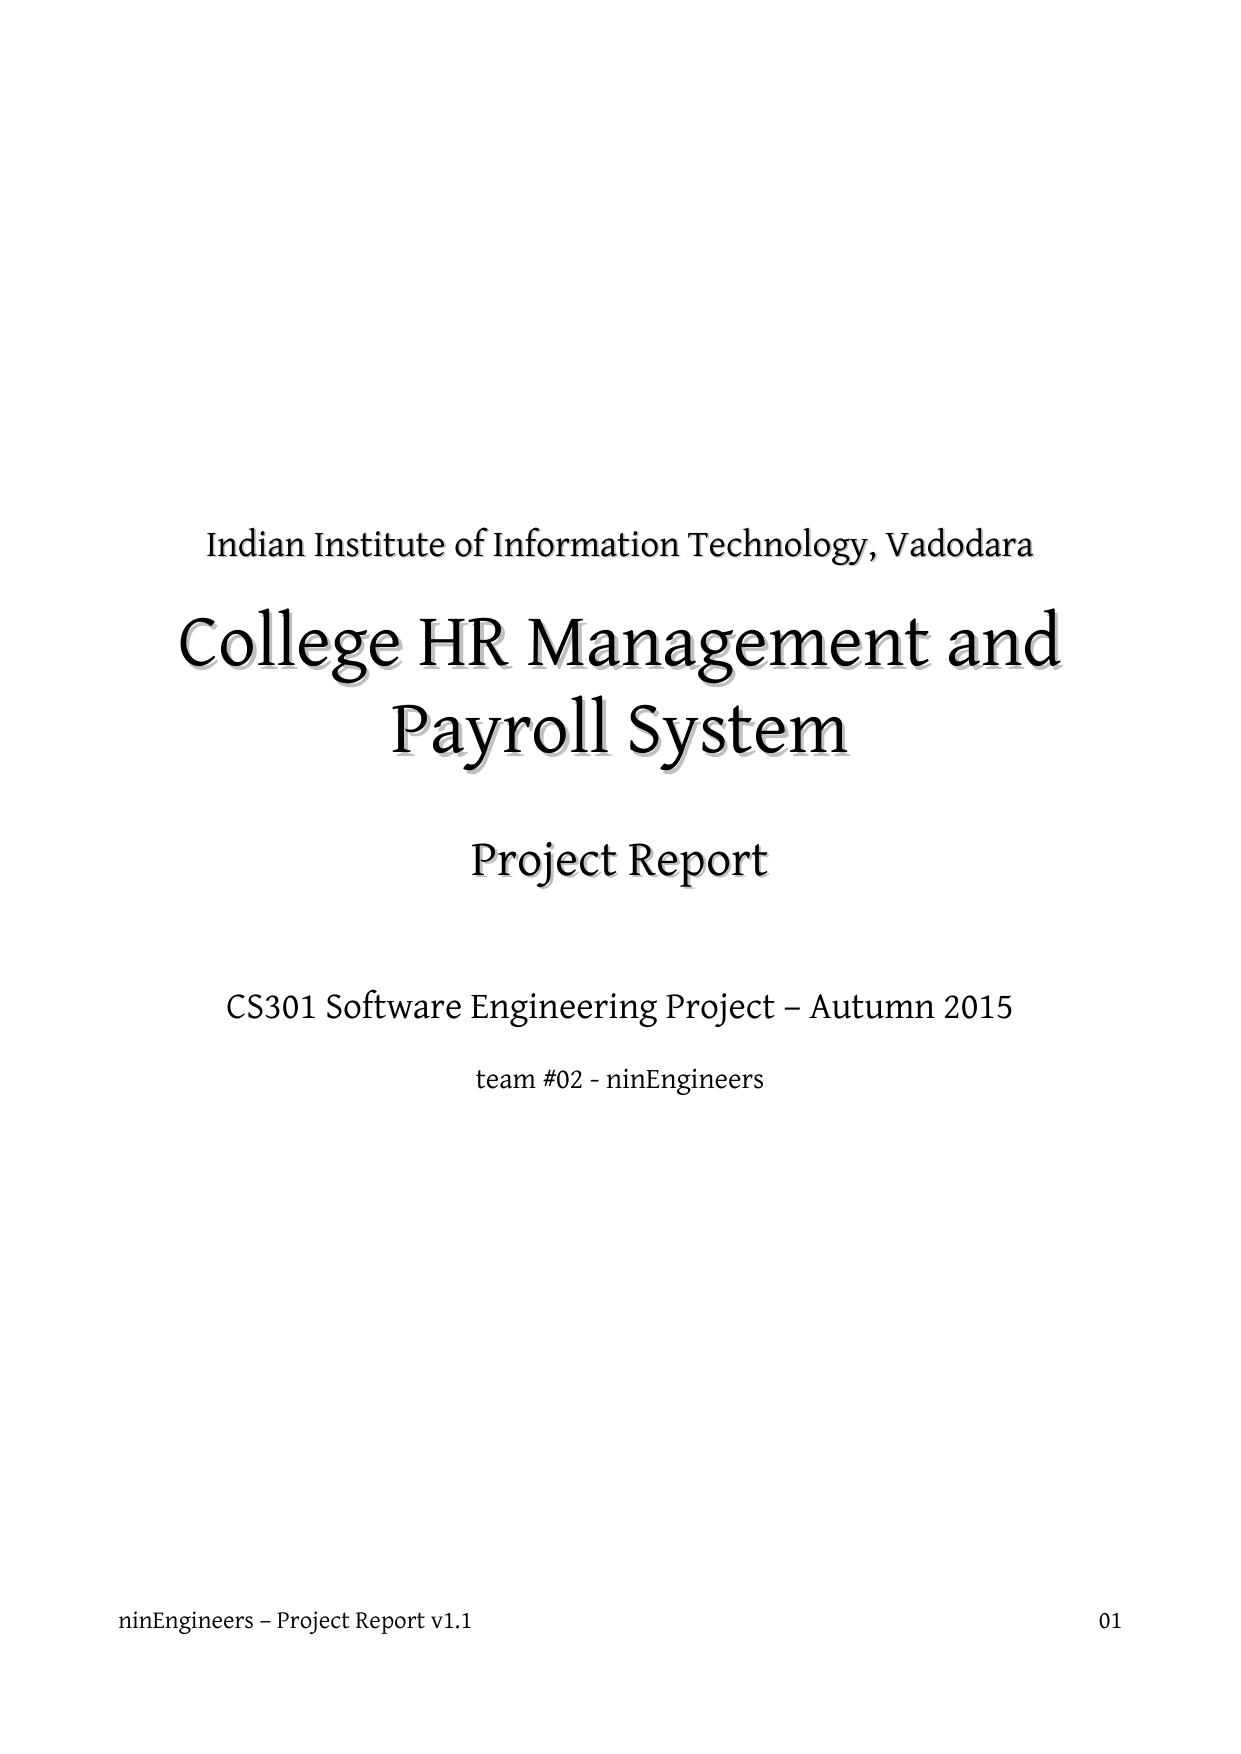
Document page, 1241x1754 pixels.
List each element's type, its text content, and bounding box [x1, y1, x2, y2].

text team #02 - ninEngineers [118, 1063, 1122, 1097]
text Indian Institute of Information Technology, Vadodara [118, 523, 1122, 567]
text College HR Management and Payroll System [118, 600, 1122, 774]
text CS301 Software Engineering Project – Autumn 2015 [118, 986, 1122, 1029]
text Project Report [118, 832, 1122, 890]
